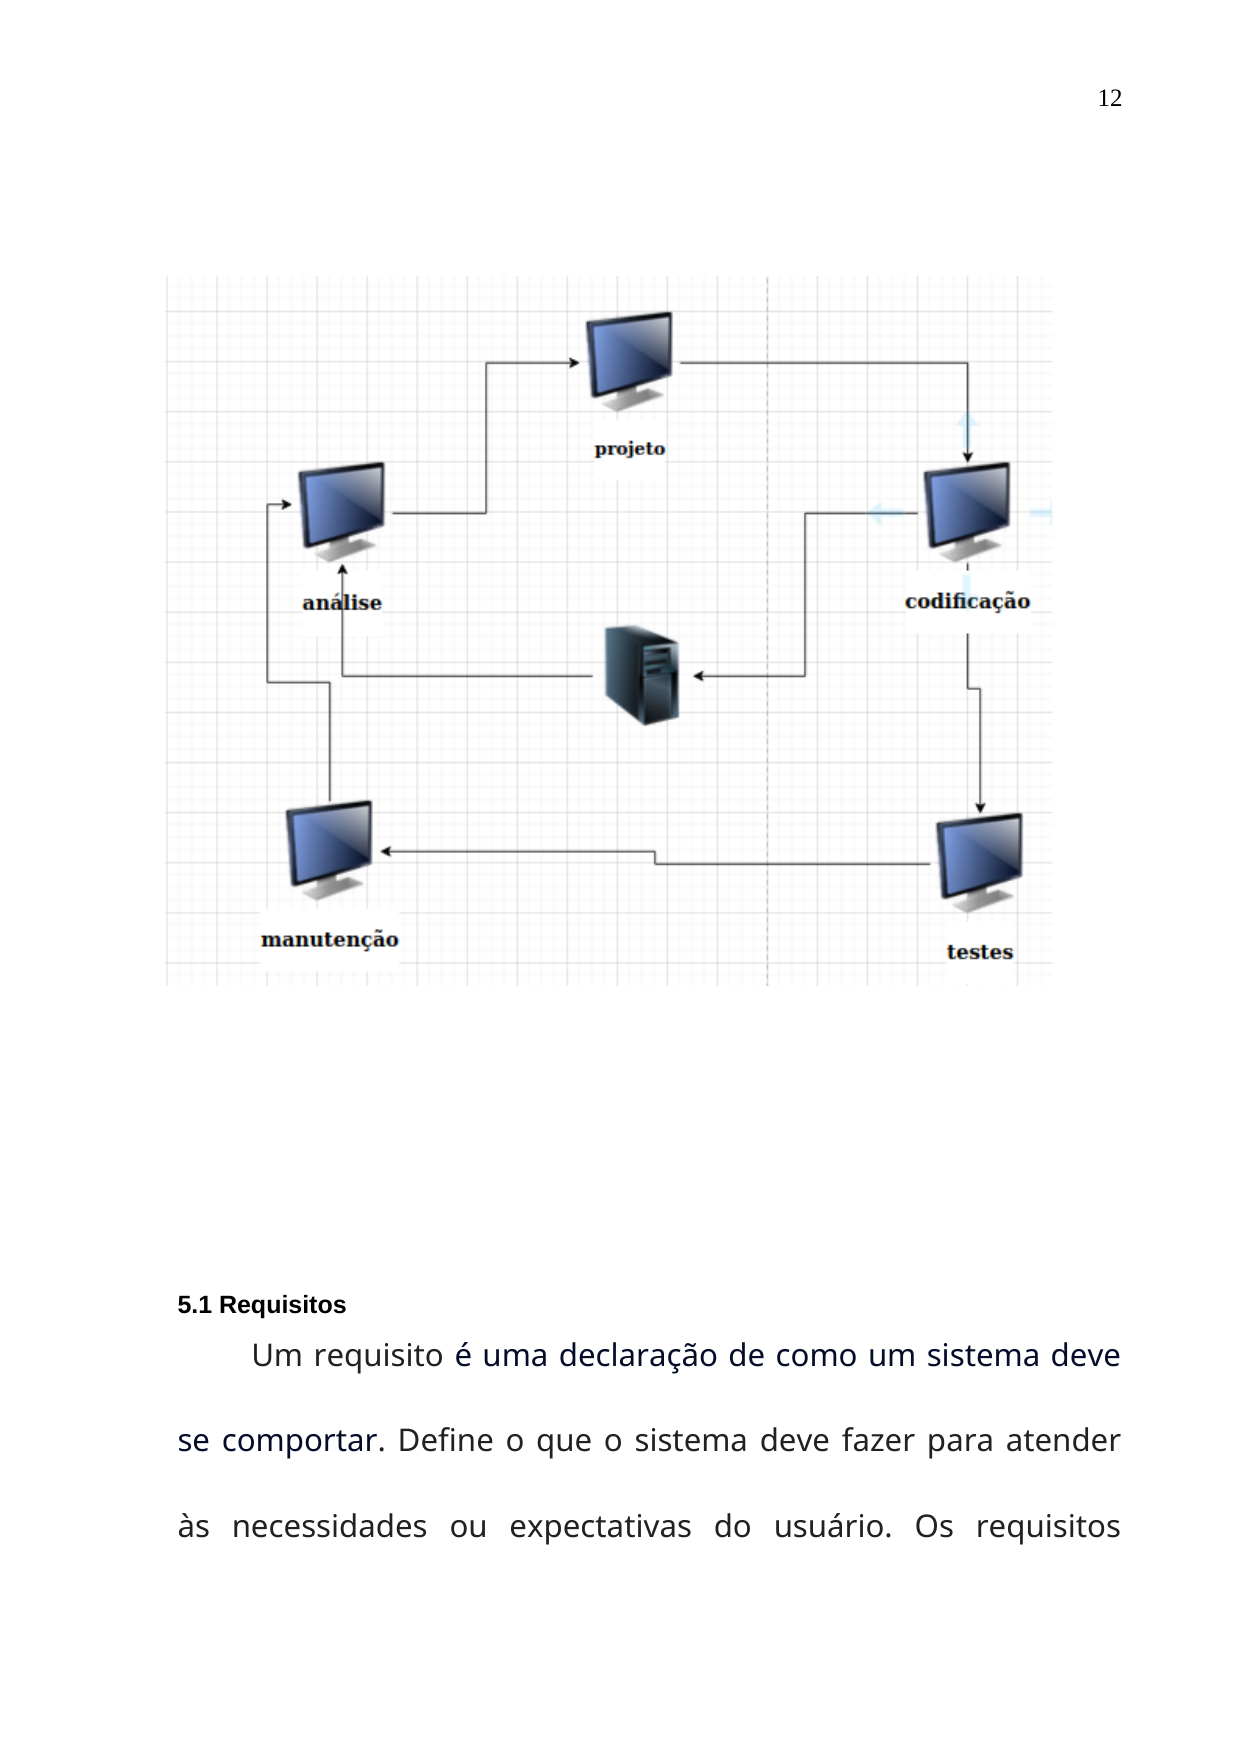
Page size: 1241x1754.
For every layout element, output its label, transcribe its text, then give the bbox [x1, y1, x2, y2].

picture [165, 276, 1053, 986]
subtitle 5.1 Requisitos [177, 1290, 1122, 1319]
text Um requisito é uma declaração de como um sistema deve se comportar. Define o que o sistema deve fazer para atender às necessidades ou expectativas do usuário. Os requisitos [177, 1333, 1122, 1546]
